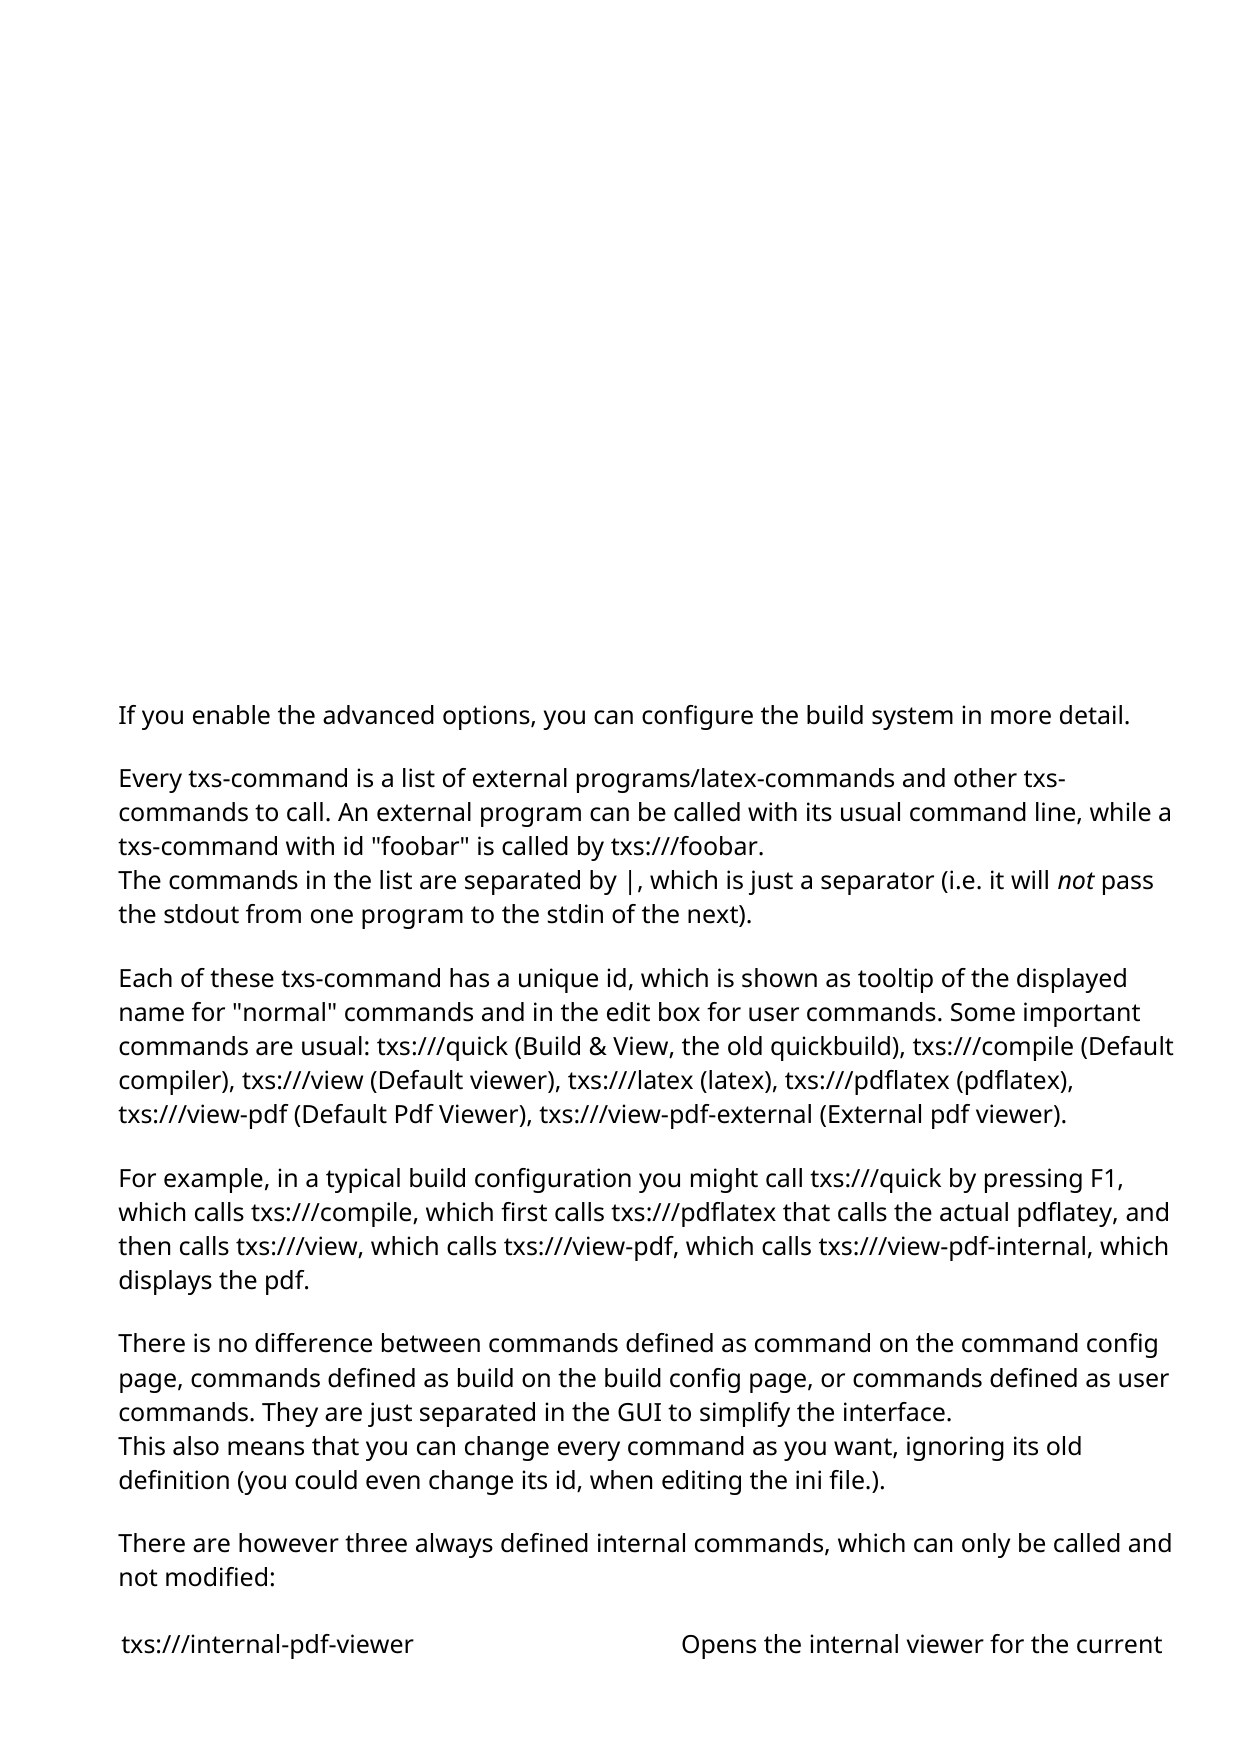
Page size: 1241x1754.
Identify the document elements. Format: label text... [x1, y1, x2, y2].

table_header txs:///internal-pdf-viewer [118, 1624, 678, 1693]
text There are however three always defined internal commands, which can only be called and not modified: [118, 1526, 1181, 1594]
text If you enable the advanced options, you can configure the build system in more detail. [118, 697, 1181, 731]
text Each of these txs-command has a unique id, which is shown as tooltip of the displayed name for "normal" commands and in the edit box for user commands. Some important commands are usual: txs:///quick (Build & View, the old quickbuild), txs:///compile (Default compiler), txs:///view (Default viewer), txs:///latex (latex), txs:///pdflatex (pdflatex), txs:///view-pdf (Default Pdf Viewer), txs:///view-pdf-external (External pdf viewer). [118, 961, 1181, 1131]
subtitle 1.3.1 Advanced configuration of the build system [165, 623, 1134, 674]
text For example, in a typical build configuration you might call txs:///quick by pressing F1, which calls txs:///compile, which first calls txs:///pdflatex that calls the actual pdflatey, and then calls txs:///view, which calls txs:///view-pdf, which calls txs:///view-pdf-internal, which displays the pdf. [118, 1160, 1181, 1297]
text Every txs-command is a list of external programs/latex-commands and other txs-commands to call. An external program can be called with its usual command line, while a txs-command with id "foobar" is called by txs:///foobar. The commands in the list are separated by |, which is just a separator (i.e. it will not pass the stdout from one program to the stdin of the next). [118, 761, 1181, 931]
table_header Opens the internal viewer for the current [678, 1624, 1181, 1693]
text There is no difference between commands defined as command on the command config page, commands defined as build on the build config page, or commands defined as user commands. They are just separated in the GUI to simplify the interface. This also means that you can change every command as you want, ignoring its old definition (you could even change its id, when editing the ini file.). [118, 1326, 1181, 1496]
